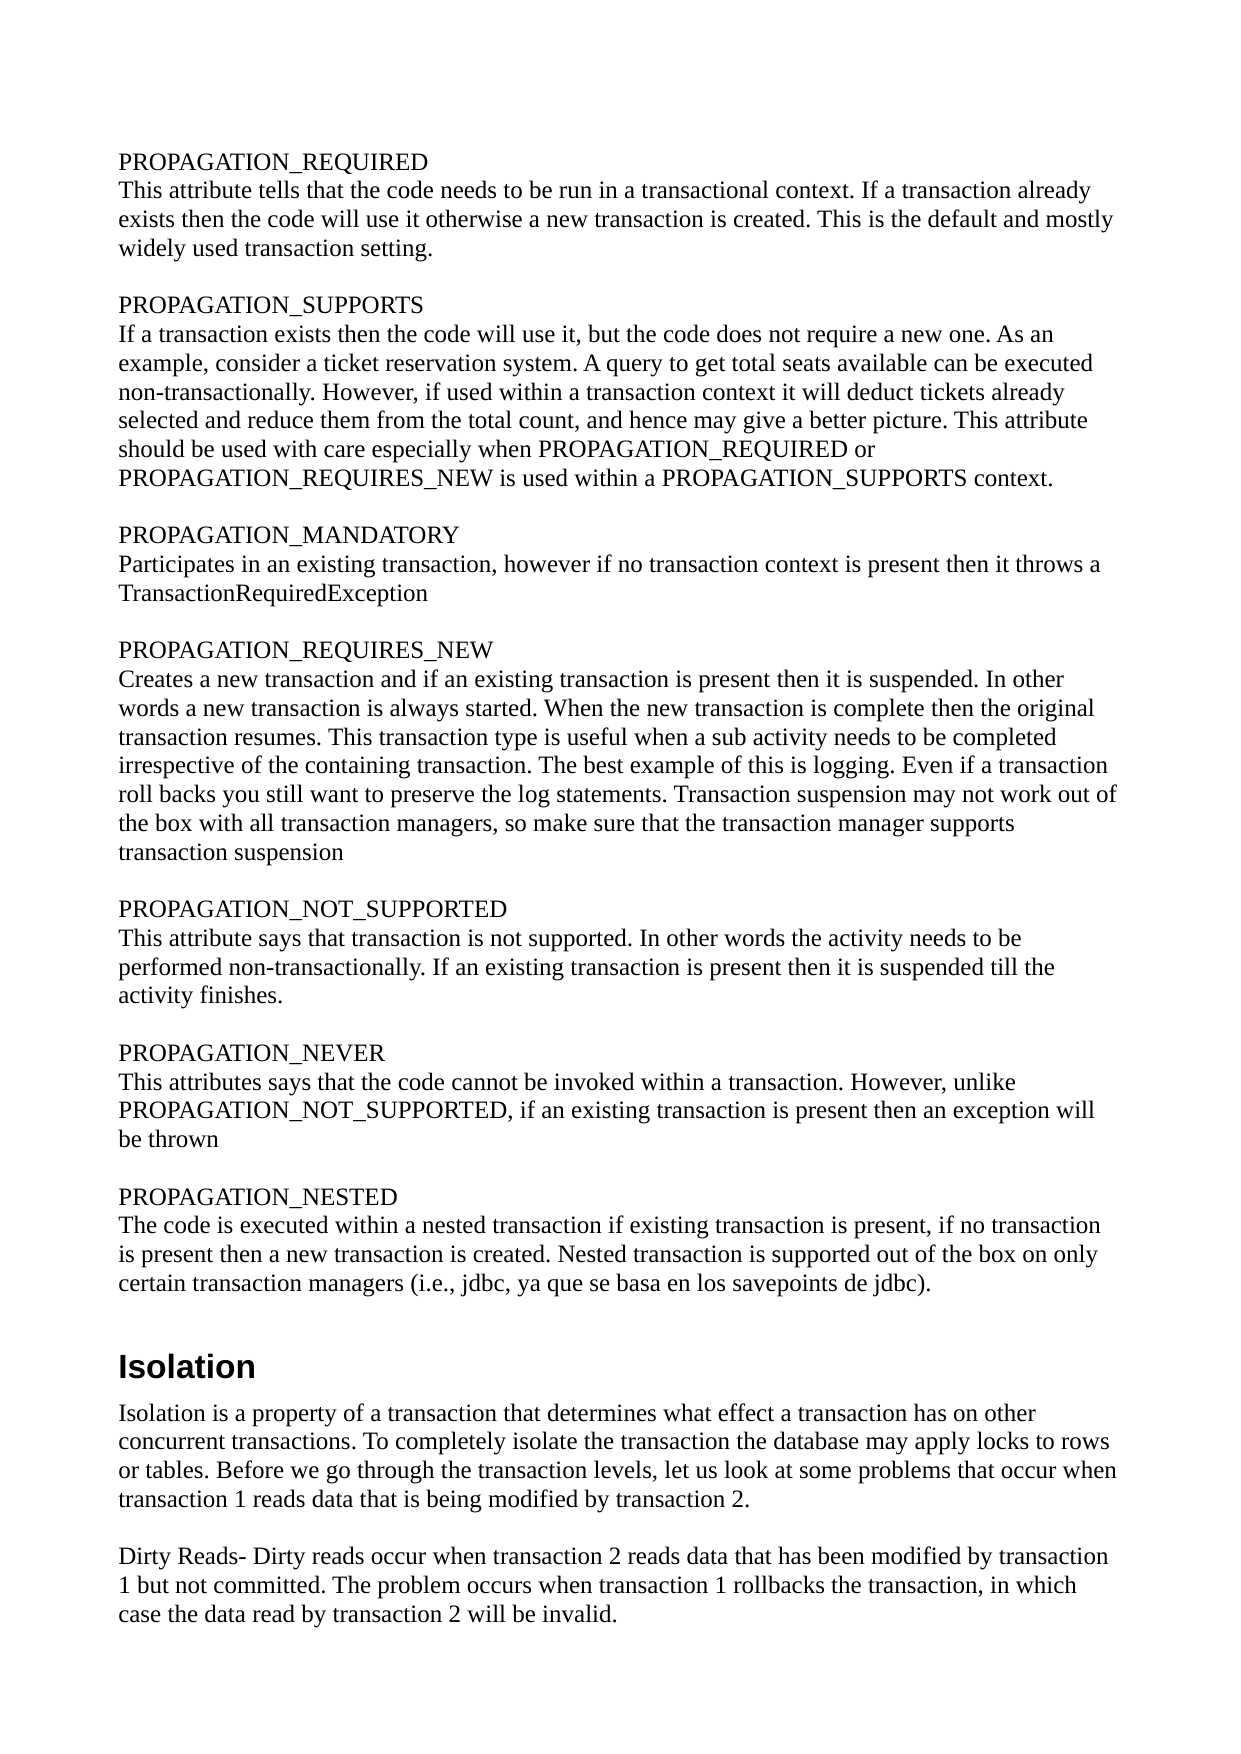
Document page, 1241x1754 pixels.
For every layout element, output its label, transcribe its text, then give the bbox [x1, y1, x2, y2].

text PROPAGATION_REQUIRES_NEW [118, 636, 1122, 664]
text If a transaction exists then the code will use it, but the code does not require a new one. As an example, consider a ticket reservation system. A query to get total seats available can be executed non-transactionally. However, if used within a transaction context it will deduct tickets already selected and reduce them from the total count, and hence may give a better picture. This attribute should be used with care especially when PROPAGATION_REQUIRED or PROPAGATION_REQUIRES_NEW is used within a PROPAGATION_SUPPORTS context. [118, 319, 1122, 492]
text This attributes says that the code cannot be invoked within a transaction. However, unlike PROPAGATION_NOT_SUPPORTED, if an existing transaction is present then an exception will be thrown [118, 1067, 1122, 1153]
text Creates a new transaction and if an existing transaction is present then it is suspended. In other words a new transaction is always started. When the new transaction is complete then the original transaction resumes. This transaction type is useful when a sub activity needs to be completed irrespective of the containing transaction. The best example of this is logging. Even if a transaction roll backs you still want to preserve the log statements. Transaction suspension may not work out of the box with all transaction managers, so make sure that the transaction manager supports transaction suspension [118, 664, 1122, 866]
text This attribute says that transaction is not supported. In other words the activity needs to be performed non-transactionally. If an existing transaction is present then it is suspended till the activity finishes. [118, 923, 1122, 1009]
text Participates in an existing transaction, however if no transaction context is present then it throws a TransactionRequiredException [118, 549, 1122, 607]
subtitle Isolation [118, 1346, 1122, 1385]
text PROPAGATION_SUPPORTS [118, 291, 1122, 319]
text PROPAGATION_NEVER [118, 1038, 1122, 1067]
text PROPAGATION_REQUIRED [118, 147, 1122, 176]
text This attribute tells that the code needs to be run in a transactional context. If a transaction already exists then the code will use it otherwise a new transaction is created. This is the default and mostly widely used transaction setting. [118, 176, 1122, 262]
text PROPAGATION_NESTED [118, 1182, 1122, 1211]
text Dirty Reads- Dirty reads occur when transaction 2 reads data that has been modified by transaction 1 but not committed. The problem occurs when transaction 1 rollbacks the transaction, in which case the data read by transaction 2 will be invalid. [118, 1541, 1122, 1628]
text PROPAGATION_NOT_SUPPORTED [118, 894, 1122, 923]
text PROPAGATION_MANDATORY [118, 521, 1122, 549]
text The code is executed within a nested transaction if existing transaction is present, if no transaction is present then a new transaction is created. Nested transaction is supported out of the box on only certain transaction managers (i.e., jdbc, ya que se basa en los savepoints de jdbc). [118, 1211, 1122, 1297]
text Isolation is a property of a transaction that determines what effect a transaction has on other concurrent transactions. To completely isolate the transaction the database may apply locks to rows or tables. Before we go through the transaction levels, let us look at some problems that occur when transaction 1 reads data that is being modified by transaction 2. [118, 1398, 1122, 1513]
